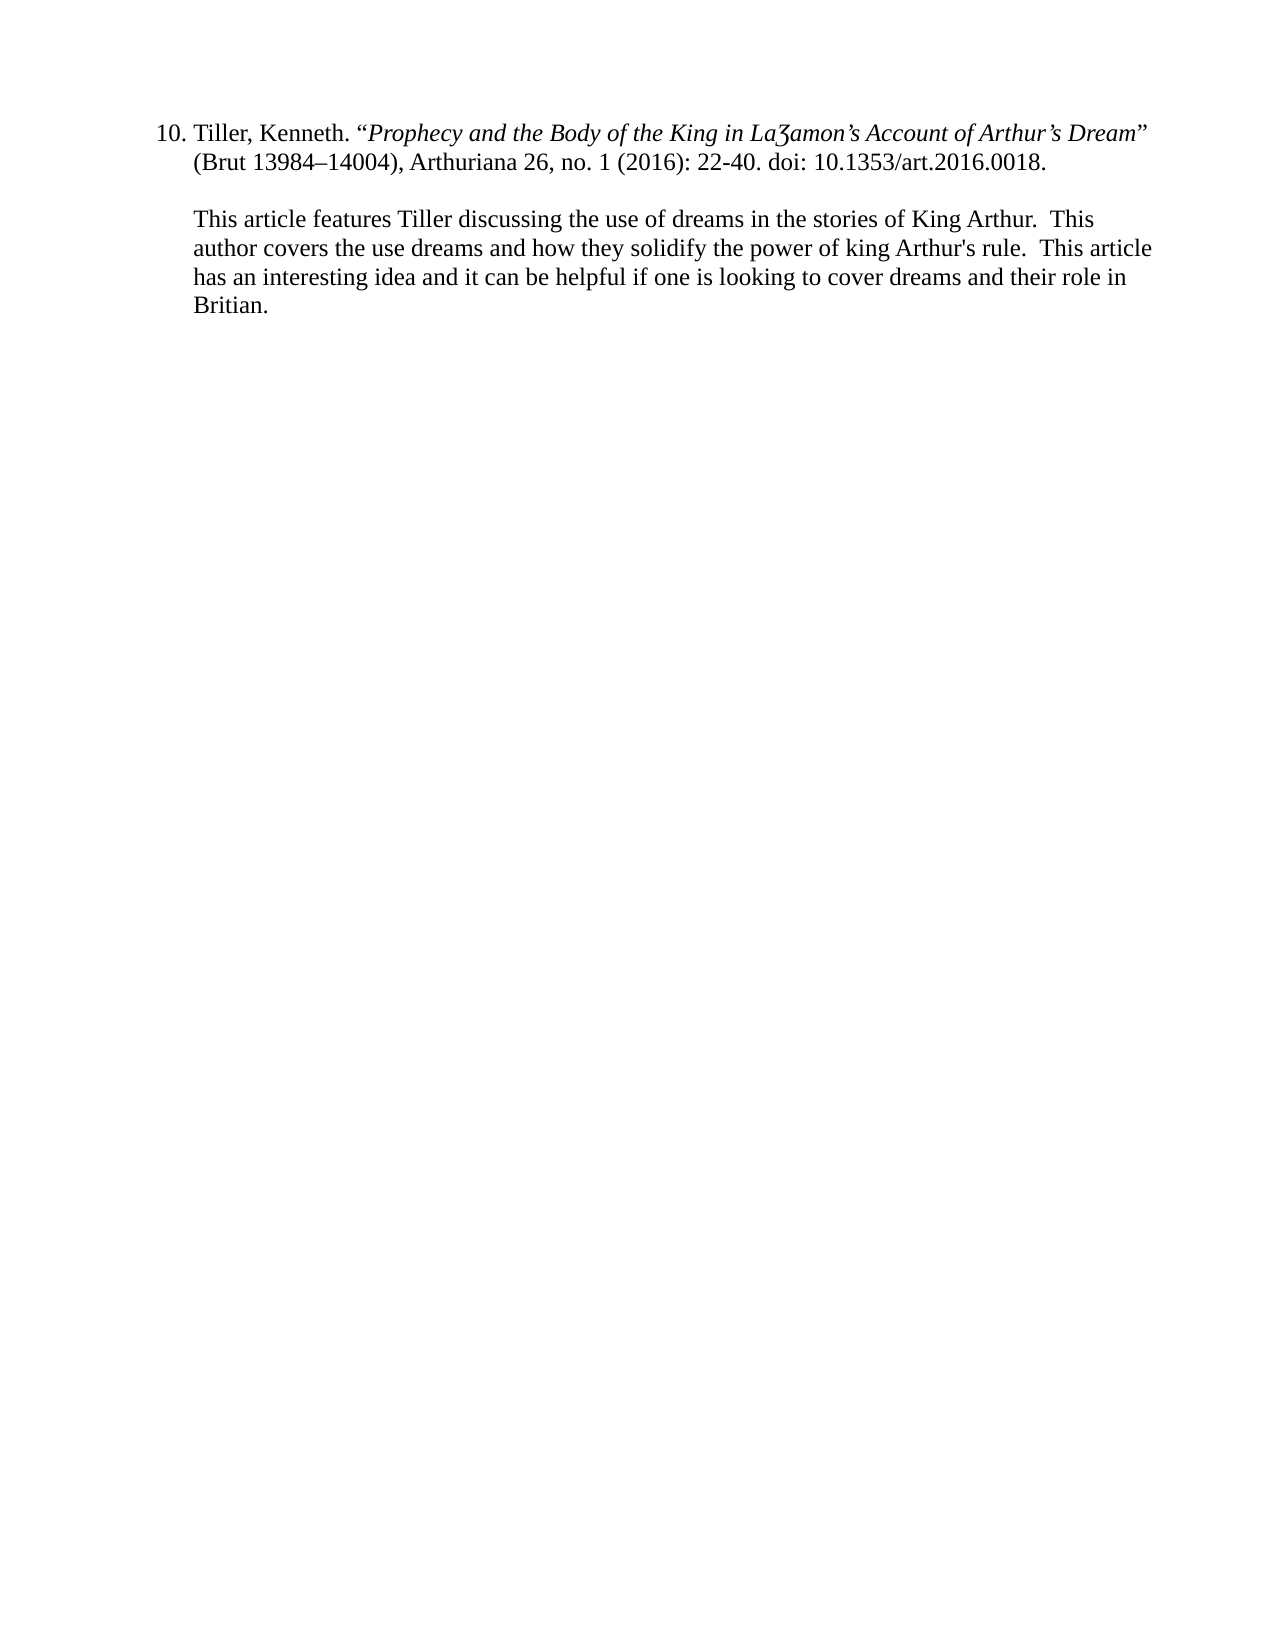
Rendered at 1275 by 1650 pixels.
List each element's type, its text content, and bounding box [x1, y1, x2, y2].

list This article features Tiller discussing the use of dreams in the stories of King Arthur. This author covers the use dreams and how they solidify the power of king Arthur's rule. This article has an interesting idea and it can be helpful if one is looking to cover dreams and their role in Britian. [156, 204, 1157, 319]
list Tiller, Kenneth. “Prophecy and the Body of the King in LaƷamon’s Account of Arthur’s Dream” (Brut 13984–14004), Arthuriana 26, no. 1 (2016): 22-40. doi: 10.1353/art.2016.0018. [156, 118, 1157, 176]
